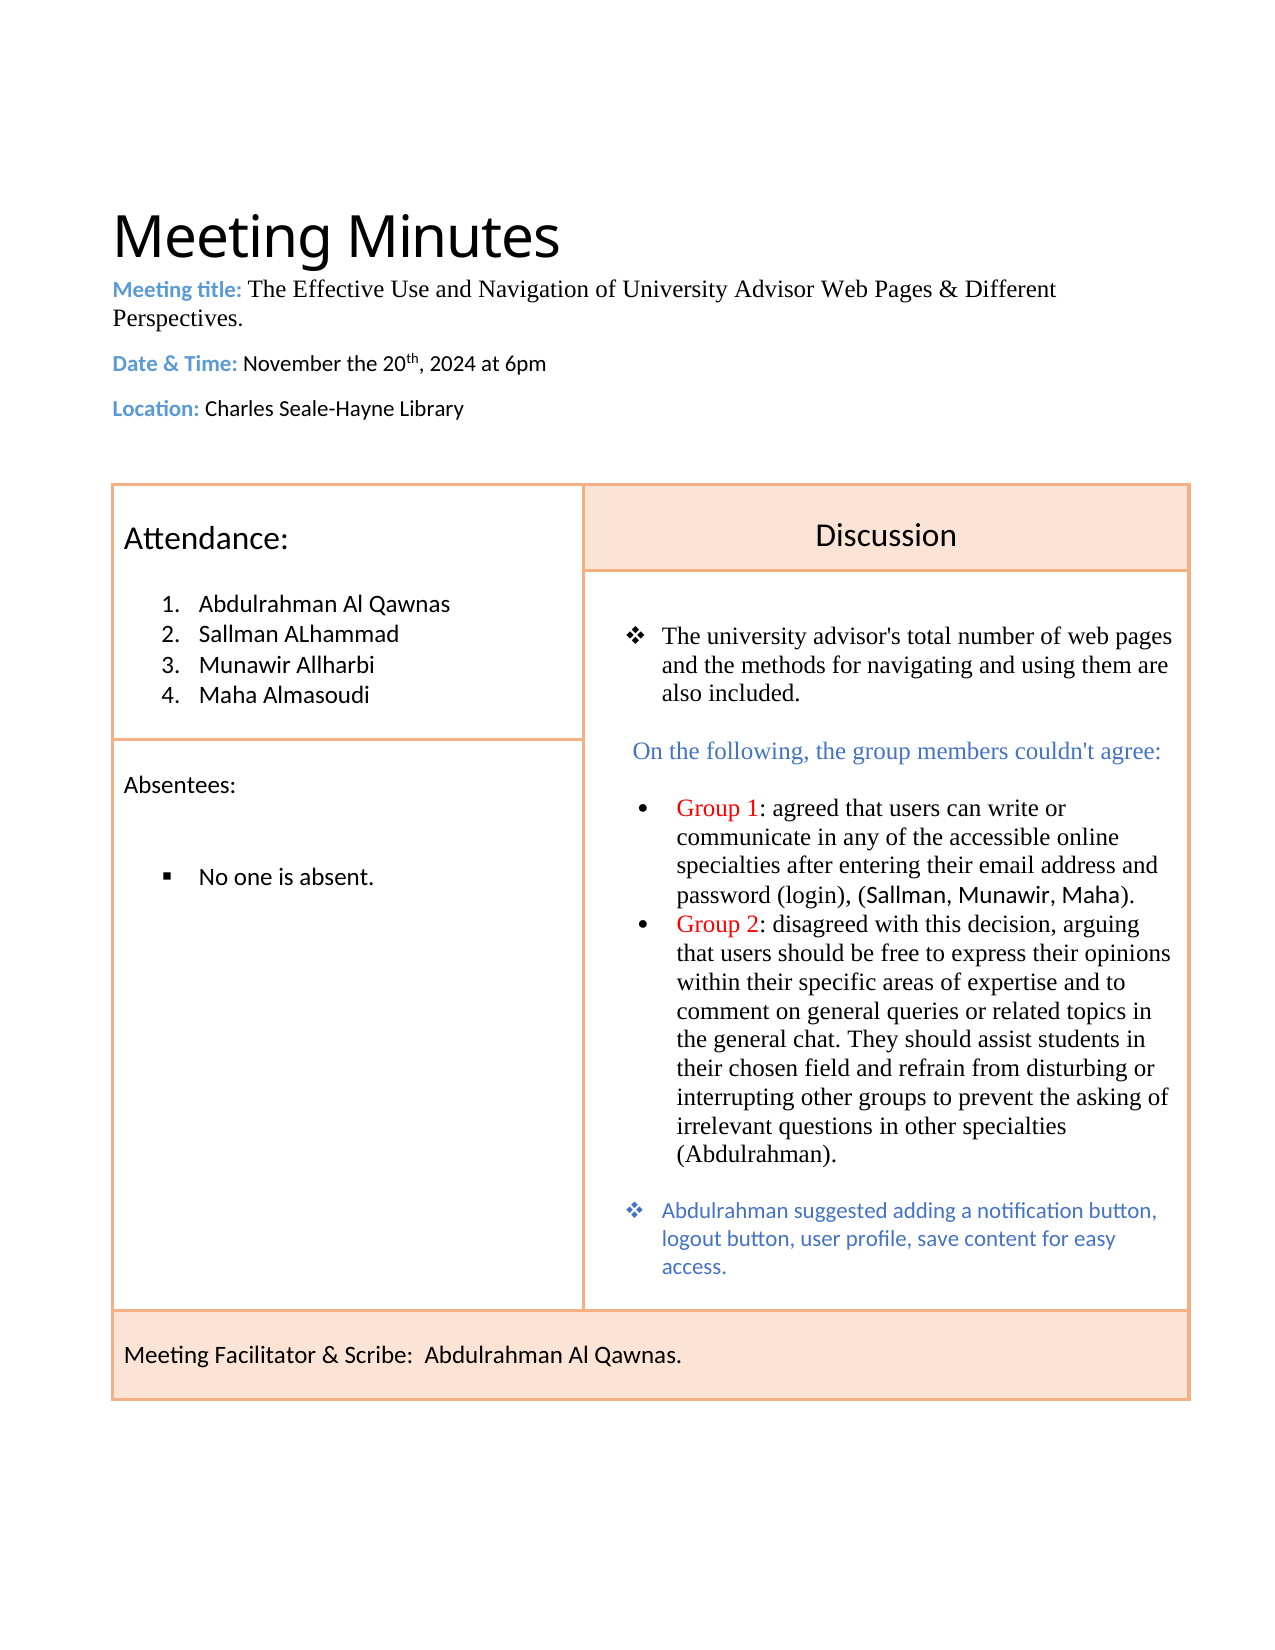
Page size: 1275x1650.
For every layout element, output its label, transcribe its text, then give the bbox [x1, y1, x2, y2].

table_cell The university advisor's total number of web pages and the methods for navigating and using them are also included. On the following, the group members couldn't agree: Group 1: agreed that users can write or communicate in any of the accessible online specialties after entering their email address and password (login), (Sallman, Munawir, Maha). Group 2: disagreed with this decision, arguing that users should be free to express their opinions within their specific areas of expertise and to comment on general queries or related topics in the general chat. They should assist students in their chosen field and refrain from disturbing or interrupting other groups to prevent the asking of irrelevant questions in other specialties (Abdulrahman). Abdulrahman suggested adding a notification button, logout button, user profile, save content for easy access. [585, 572, 1187, 1308]
text Meeting title: The Effective Use and Navigation of University Advisor Web Pages & Different Perspectives. [112, 274, 1162, 332]
table_cell Absentees: No one is absent. [114, 741, 582, 1308]
title Meeting Minutes [112, 195, 1162, 274]
table_header Attendance: Abdulrahman Al Qawnas Sallman ALhammad Munawir Allharbi Maha Almasoudi [114, 486, 582, 738]
text Date & Time: November the 20th, 2024 at 6pm [112, 349, 1162, 377]
text Location: Charles Seale-Hayne Library [112, 394, 1162, 422]
table_header Discussion [585, 486, 1187, 569]
table_cell Meeting Facilitator & Scribe: Abdulrahman Al Qawnas. [114, 1312, 1187, 1398]
